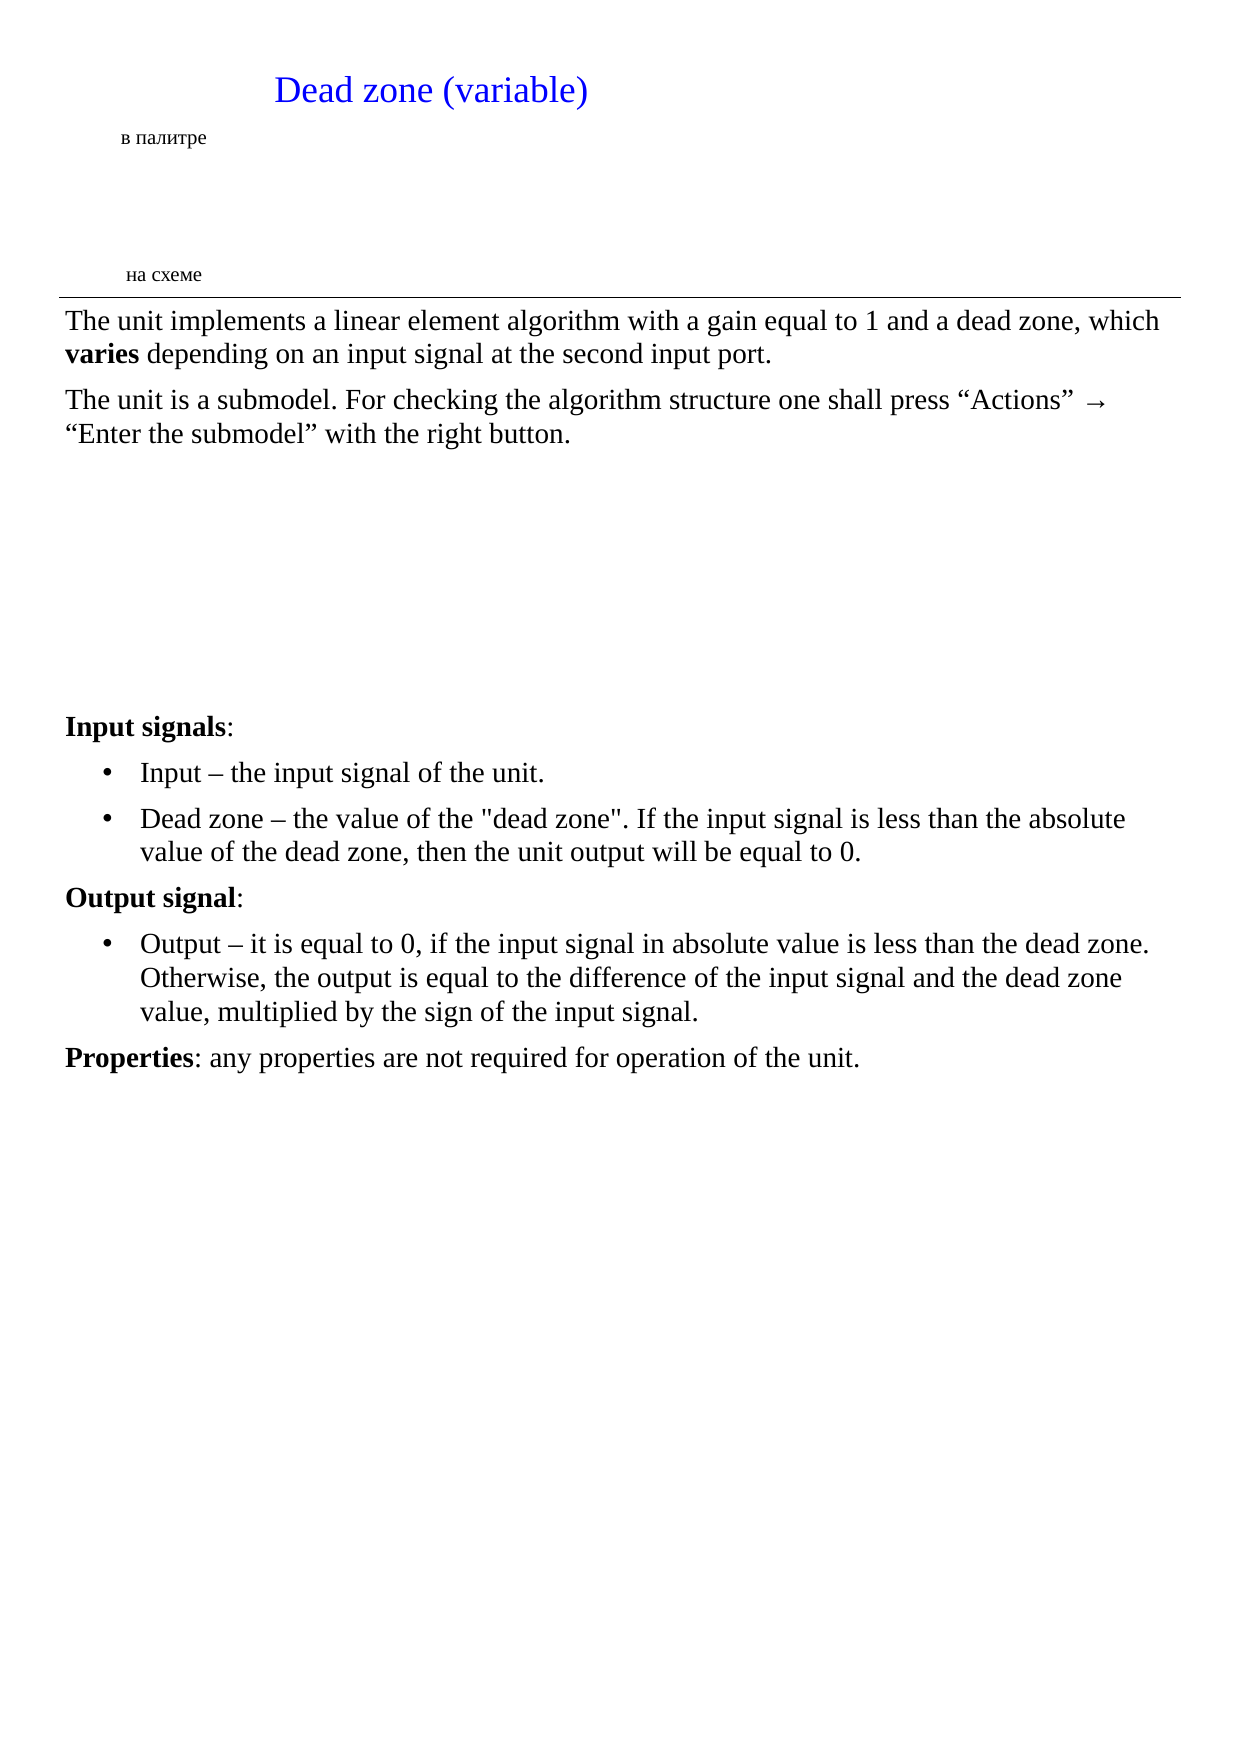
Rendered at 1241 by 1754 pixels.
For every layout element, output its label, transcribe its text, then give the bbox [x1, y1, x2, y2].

table_cell [59, 159, 268, 257]
table_header Dead zone (variable) [269, 59, 1181, 119]
table_cell на схеме [59, 257, 268, 297]
table_cell [269, 257, 1181, 297]
table_cell в палитре [59, 119, 268, 159]
table_cell [269, 119, 1181, 159]
table_cell [269, 159, 1181, 257]
table_header [59, 59, 268, 119]
table_cell The unit implements a linear element algorithm with a gain equal to 1 and a dead zone, which varies depending on an input signal at the second input port. The unit is a submodel. For checking the algorithm structure one shall press “Actions” → “Enter the submodel” with the right button. Input signals: Input – the input signal of the unit. Dead zone – the value of the "dead zone". If the input signal is less than the absolute value of the dead zone, then the unit output will be equal to 0. Output signal: Output – it is equal to 0, if the input signal in absolute value is less than the dead zone. Otherwise, the output is equal to the difference of the input signal and the dead zone value, multiplied by the sign of the input signal. Properties: any properties are not required for operation of the unit. [59, 298, 1181, 1092]
